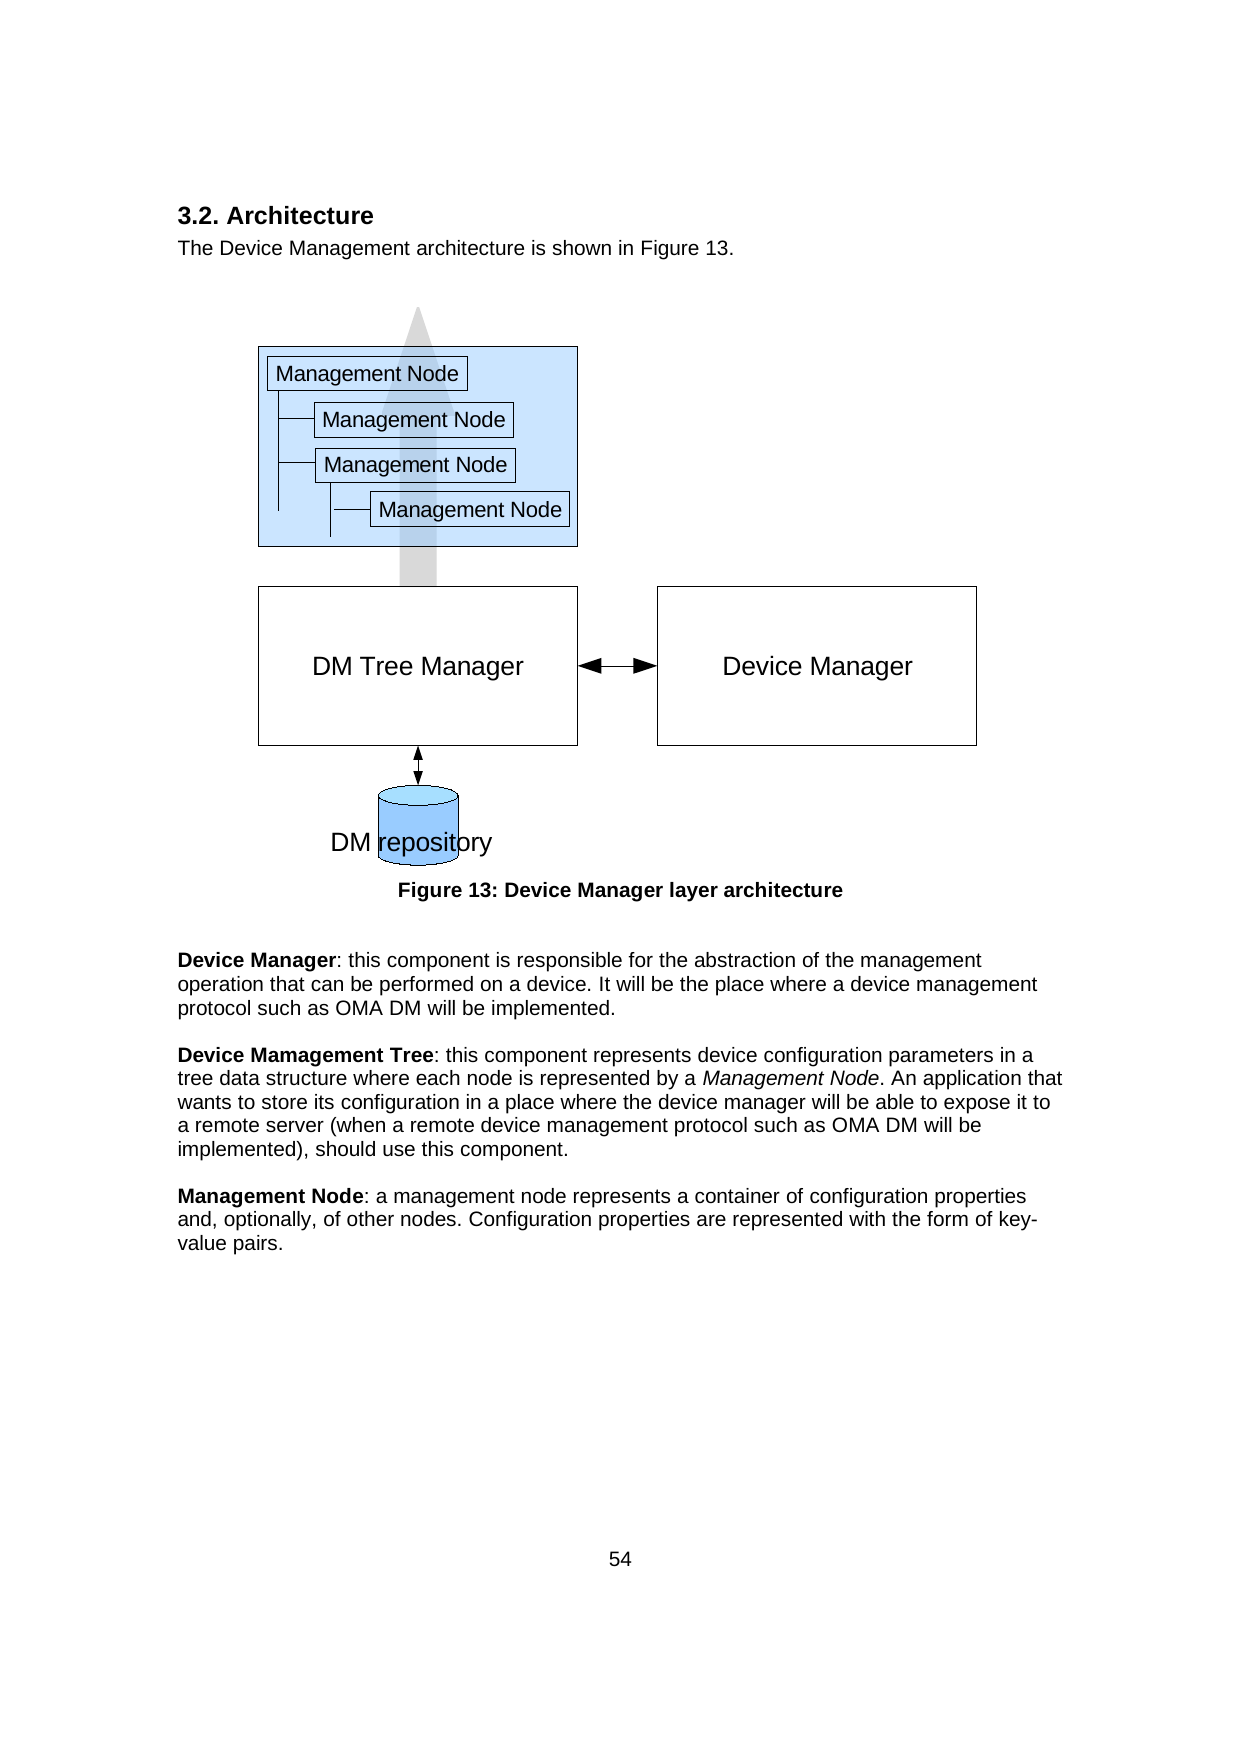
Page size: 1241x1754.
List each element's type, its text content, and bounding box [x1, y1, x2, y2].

text Management Node: a management node represents a container of configuration properties and, optionally, of other nodes. Configuration properties are represented with the form of key-value pairs. [177, 1184, 1063, 1255]
table_cell BOOL isLoggable(LogLevel level) [389, 357, 447, 390]
table_cell BOOL isLoggable(LogLevel level) [385, 391, 451, 402]
table_cell BOOL isLoggable(LogLevel level) [399, 527, 437, 546]
text Device Mamagement Tree: this component represents device configuration parameters in a tree data structure where each node is represented by a Management Node. An application that wants to store its configuration in a place where the device manager will be able to expose it to a remote server (when a remote device management protocol such as OMA DM will be implemented), should use this component. [177, 1043, 1063, 1161]
text Figure 13: Device Manager layer architecture [177, 301, 1063, 902]
text Device Manager: this component is responsible for the abstraction of the management operation that can be performed on a device. It will be the place where a device management protocol such as OMA DM will be implemented. [177, 949, 1063, 1019]
table_cell BOOL isLoggable(LogLevel level) [399, 492, 437, 526]
text The Device Management architecture is shown in Figure 13. [177, 236, 1063, 260]
table_cell BOOL isLoggable(LogLevel level) [382, 403, 455, 437]
table_cell BOOL isLoggable(LogLevel level) [399, 449, 437, 482]
subtitle Architecture [177, 202, 1063, 230]
